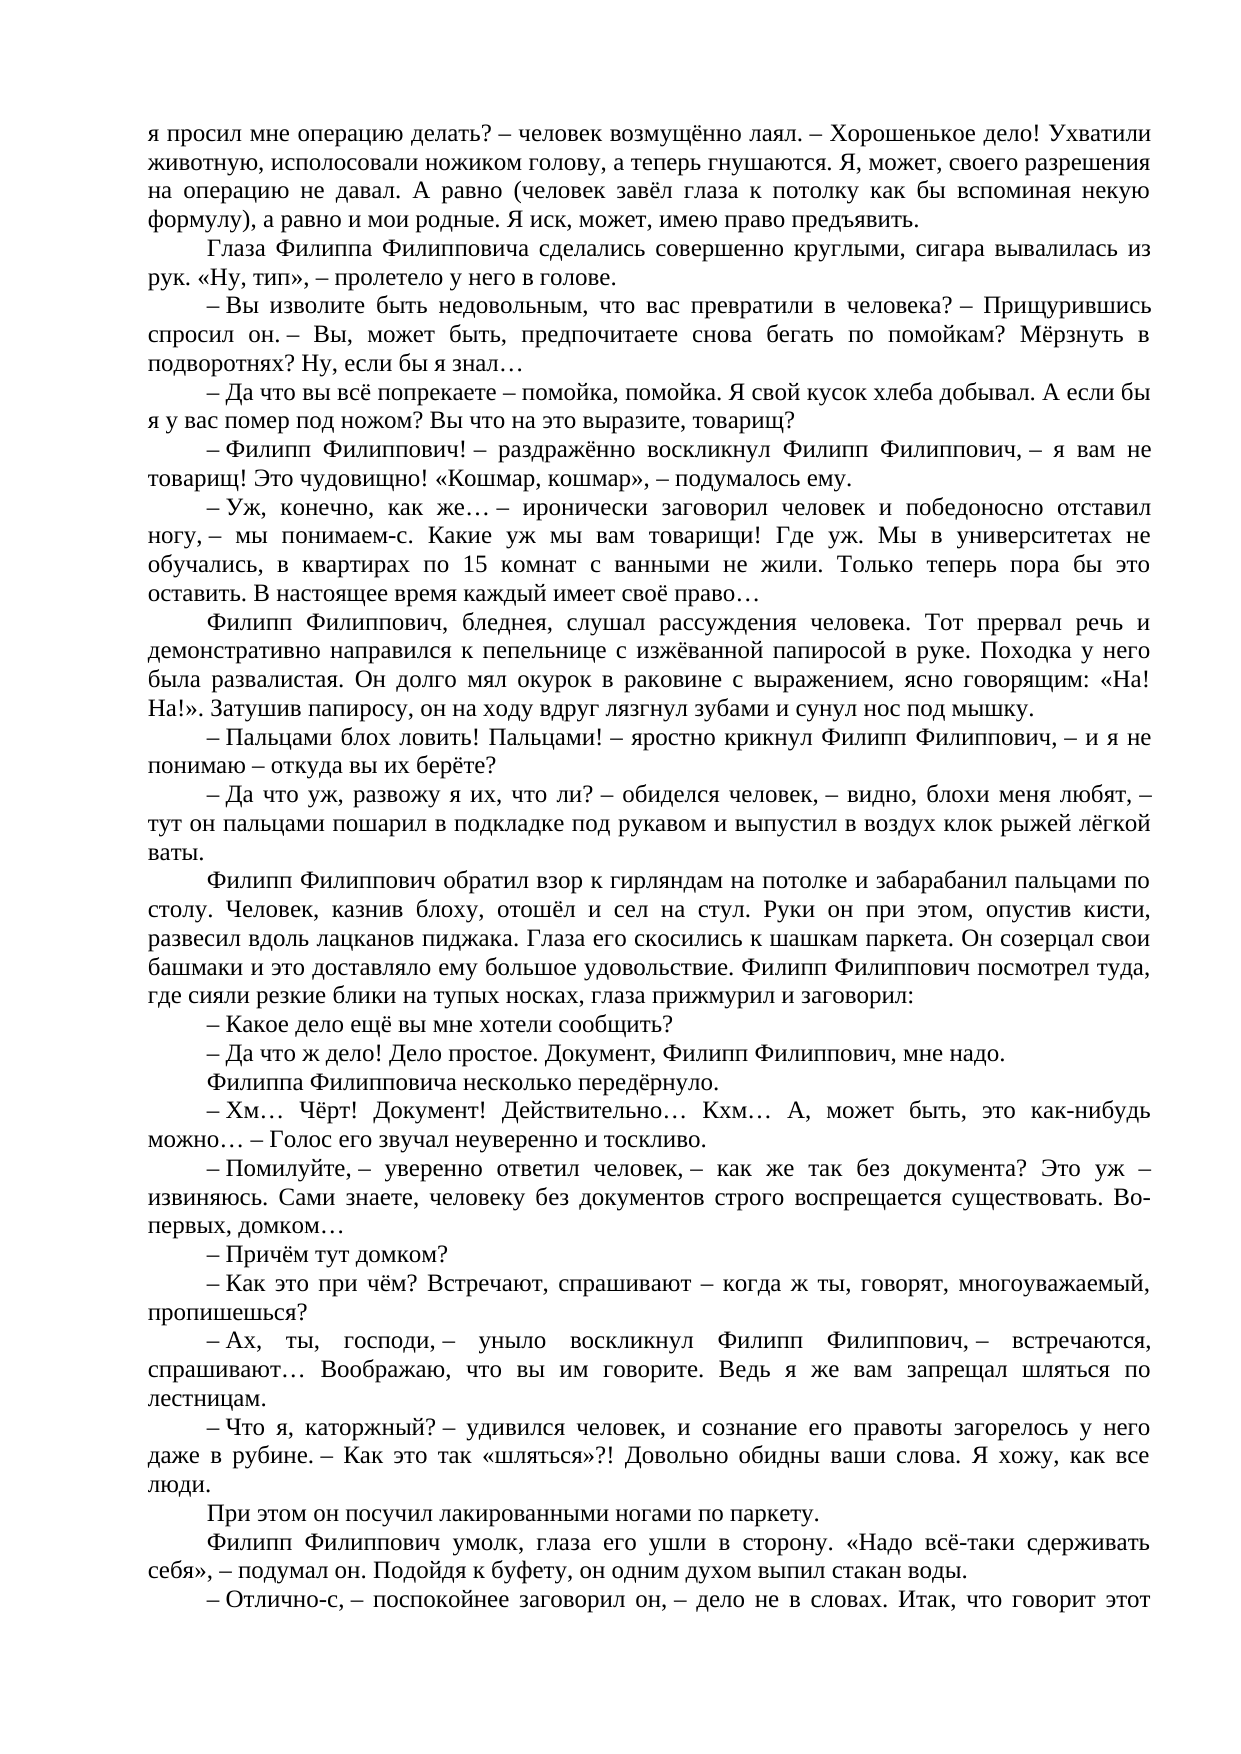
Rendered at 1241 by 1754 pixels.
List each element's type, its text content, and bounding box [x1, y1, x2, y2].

text Глаза Филиппа Филипповича сделались совершенно круглыми, сигара вывалилась из рук. «Ну, тип», – пролетело у него в голове. [148, 233, 1152, 291]
text – Какое дело ещё вы мне хотели сообщить? [148, 1009, 1152, 1038]
text При этом он посучил лакированными ногами по паркету. [148, 1498, 1152, 1527]
text – Да что уж, развожу я их, что ли? – обиделся человек, – видно, блохи меня любят, – тут он пальцами пошарил в подкладке под рукавом и выпустил в воздух клок рыжей лёгкой ваты. [148, 779, 1152, 866]
text – Вы изволите быть недовольным, что вас превратили в человека? – Прищурившись спросил он. – Вы, может быть, предпочитаете снова бегать по помойкам? Мёрзнуть в подворотнях? Ну, если бы я знал… [148, 291, 1152, 377]
text Филипп Филиппович умолк, глаза его ушли в сторону. «Надо всё-таки сдерживать себя», – подумал он. Подойдя к буфету, он одним духом выпил стакан воды. [148, 1527, 1152, 1584]
text – Хм… Чёрт! Документ! Действительно… Кхм… А, может быть, это как-нибудь можно… – Голос его звучал неуверенно и тоскливо. [148, 1096, 1152, 1153]
text Филиппа Филипповича несколько передёрнуло. [148, 1067, 1152, 1096]
text – Уж, конечно, как же… – иронически заговорил человек и победоносно отставил ногу, – мы понимаем-с. Какие уж мы вам товарищи! Где уж. Мы в университетах не обучались, в квартирах по 15 комнат с ванными не жили. Только теперь пора бы это оставить. В настоящее время каждый имеет своё право… [148, 492, 1152, 607]
text – Отлично-с, – поспокойнее заговорил он, – дело не в словах. Итак, что говорит этот [148, 1584, 1152, 1613]
text – Ах, ты, господи, – уныло воскликнул Филипп Филиппович, – встречаются, спрашивают… Воображаю, что вы им говорите. Ведь я же вам запрещал шляться по лестницам. [148, 1326, 1152, 1412]
text – Да что вы всё попрекаете – помойка, помойка. Я свой кусок хлеба добывал. А если бы я у вас помер под ножом? Вы что на это выразите, товарищ? [148, 377, 1152, 434]
text – Да что ж дело! Дело простое. Документ, Филипп Филиппович, мне надо. [148, 1038, 1152, 1067]
text – Помилуйте, – уверенно ответил человек, – как же так без документа? Это уж – извиняюсь. Сами знаете, человеку без документов строго воспрещается существовать. Во-первых, домком… [148, 1153, 1152, 1239]
text – Пальцами блох ловить! Пальцами! – яростно крикнул Филипп Филиппович, – и я не понимаю – откуда вы их берёте? [148, 722, 1152, 779]
text Филипп Филиппович обратил взор к гирляндам на потолке и забарабанил пальцами по столу. Человек, казнив блоху, отошёл и сел на стул. Руки он при этом, опустив кисти, развесил вдоль лацканов пиджака. Глаза его скосились к шашкам паркета. Он созерцал свои башмаки и это доставляло ему большое удовольствие. Филипп Филиппович посмотрел туда, где сияли резкие блики на тупых носках, глаза прижмурил и заговорил: [148, 866, 1152, 1009]
text – Что я, каторжный? – удивился человек, и сознание его правоты загорелось у него даже в рубине. – Как это так «шляться»?! Довольно обидны ваши слова. Я хожу, как все люди. [148, 1412, 1152, 1498]
text – Как это при чём? Встречают, спрашивают – когда ж ты, говорят, многоуважаемый, пропишешься? [148, 1268, 1152, 1326]
text – Причём тут домком? [148, 1239, 1152, 1268]
text – Филипп Филиппович! – раздражённо воскликнул Филипп Филиппович, – я вам не товарищ! Это чудовищно! «Кошмар, кошмар», – подумалось ему. [148, 434, 1152, 492]
text Филипп Филиппович, бледнея, слушал рассуждения человека. Тот прервал речь и демонстративно направился к пепельнице с изжёванной папиросой в руке. Походка у него была развалистая. Он долго мял окурок в раковине с выражением, ясно говорящим: «На! На!». Затушив папиросу, он на ходу вдруг лязгнул зубами и сунул нос под мышку. [148, 607, 1152, 722]
text я просил мне операцию делать? – человек возмущённо лаял. – Хорошенькое дело! Ухватили животную, исполосовали ножиком голову, а теперь гнушаются. Я, может, своего разрешения на операцию не давал. А равно (человек завёл глаза к потолку как бы вспоминая некую формулу), а равно и мои родные. Я иск, может, имею право предъявить. [148, 118, 1152, 233]
